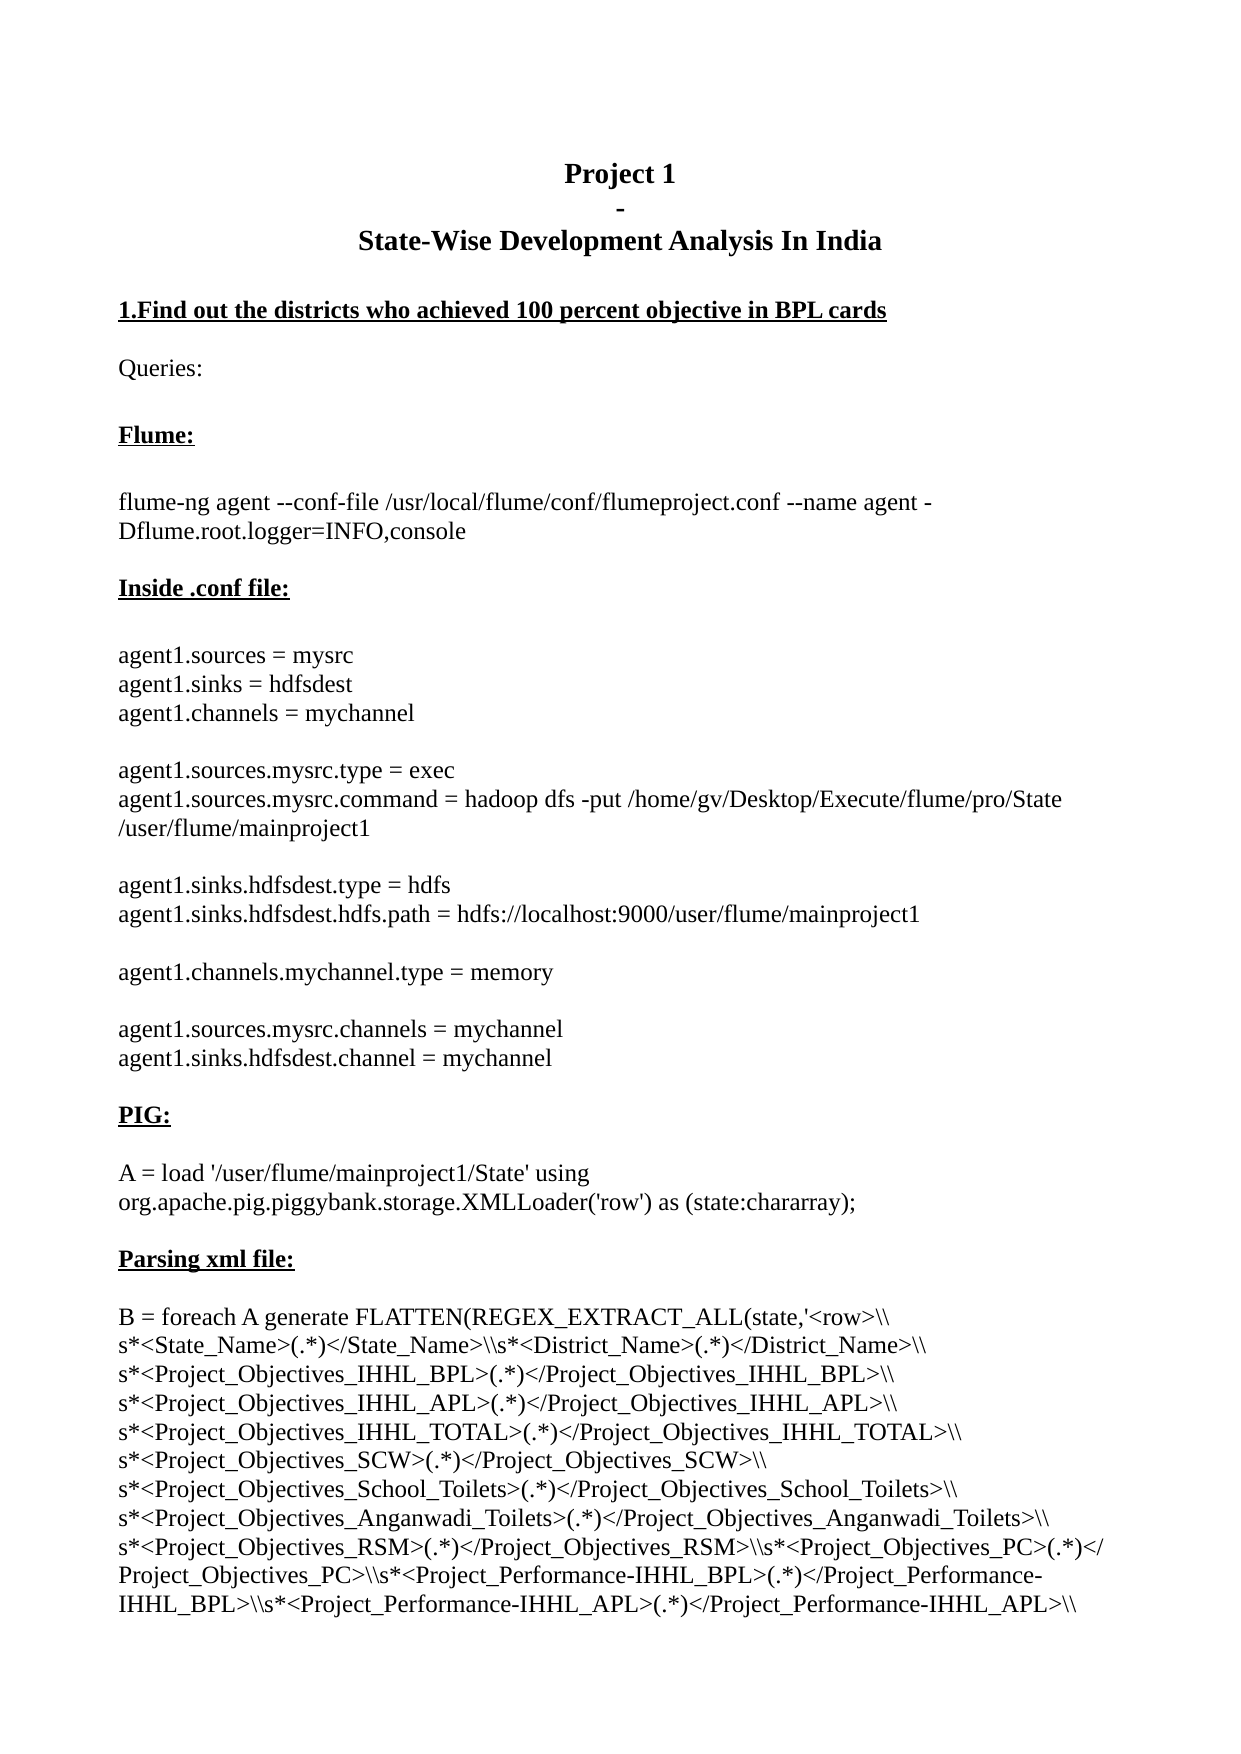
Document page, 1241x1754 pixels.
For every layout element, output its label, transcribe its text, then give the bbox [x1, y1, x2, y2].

text B = foreach A generate FLATTEN(REGEX_EXTRACT_ALL(state,'<row>\\s*<State_Name>(.*)</State_Name>\\s*<District_Name>(.*)</District_Name>\\s*<Project_Objectives_IHHL_BPL>(.*)</Project_Objectives_IHHL_BPL>\\s*<Project_Objectives_IHHL_APL>(.*)</Project_Objectives_IHHL_APL>\\s*<Project_Objectives_IHHL_TOTAL>(.*)</Project_Objectives_IHHL_TOTAL>\\s*<Project_Objectives_SCW>(.*)</Project_Objectives_SCW>\\s*<Project_Objectives_School_Toilets>(.*)</Project_Objectives_School_Toilets>\\s*<Project_Objectives_Anganwadi_Toilets>(.*)</Project_Objectives_Anganwadi_Toilets>\\s*<Project_Objectives_RSM>(.*)</Project_Objectives_RSM>\\s*<Project_Objectives_PC>(.*)</Project_Objectives_PC>\\s*<Project_Performance-IHHL_BPL>(.*)</Project_Performance-IHHL_BPL>\\s*<Project_Performance-IHHL_APL>(.*)</Project_Performance-IHHL_APL>\\ [118, 1302, 1122, 1618]
text PIG: [118, 1100, 1122, 1129]
text - [118, 190, 1122, 223]
text State-Wise Development Analysis In India [118, 223, 1122, 257]
text Flume: [118, 420, 1122, 449]
text agent1.sinks = hdfsdest [118, 669, 1122, 698]
text agent1.channels = mychannel [118, 698, 1122, 727]
text agent1.sinks.hdfsdest.hdfs.path = hdfs://localhost:9000/user/flume/mainproject1 [118, 899, 1122, 928]
text agent1.sources.mysrc.type = exec [118, 727, 1122, 784]
text Project 1 [118, 156, 1122, 190]
text agent1.sources = mysrc [118, 640, 1122, 669]
text agent1.sources.mysrc.channels = mychannel [118, 985, 1122, 1043]
text A = load '/user/flume/mainproject1/State' using org.apache.pig.piggybank.storage.XMLLoader('row') as (state:chararray); [118, 1158, 1122, 1215]
text Parsing xml file: [118, 1244, 1122, 1273]
text agent1.channels.mychannel.type = memory [118, 928, 1122, 985]
text 1.Find out the districts who achieved 100 percent objective in BPL cards [118, 295, 1122, 324]
text agent1.sinks.hdfsdest.channel = mychannel [118, 1043, 1122, 1072]
text Inside .conf file: [118, 573, 1122, 602]
text flume-ng agent --conf-file /usr/local/flume/conf/flumeproject.conf --name agent -Dflume.root.logger=INFO,console [118, 487, 1122, 544]
text Queries: [118, 353, 1122, 382]
text agent1.sources.mysrc.command = hadoop dfs -put /home/gv/Desktop/Execute/flume/pro/State /user/flume/mainproject1 [118, 784, 1122, 842]
text agent1.sinks.hdfsdest.type = hdfs [118, 842, 1122, 899]
